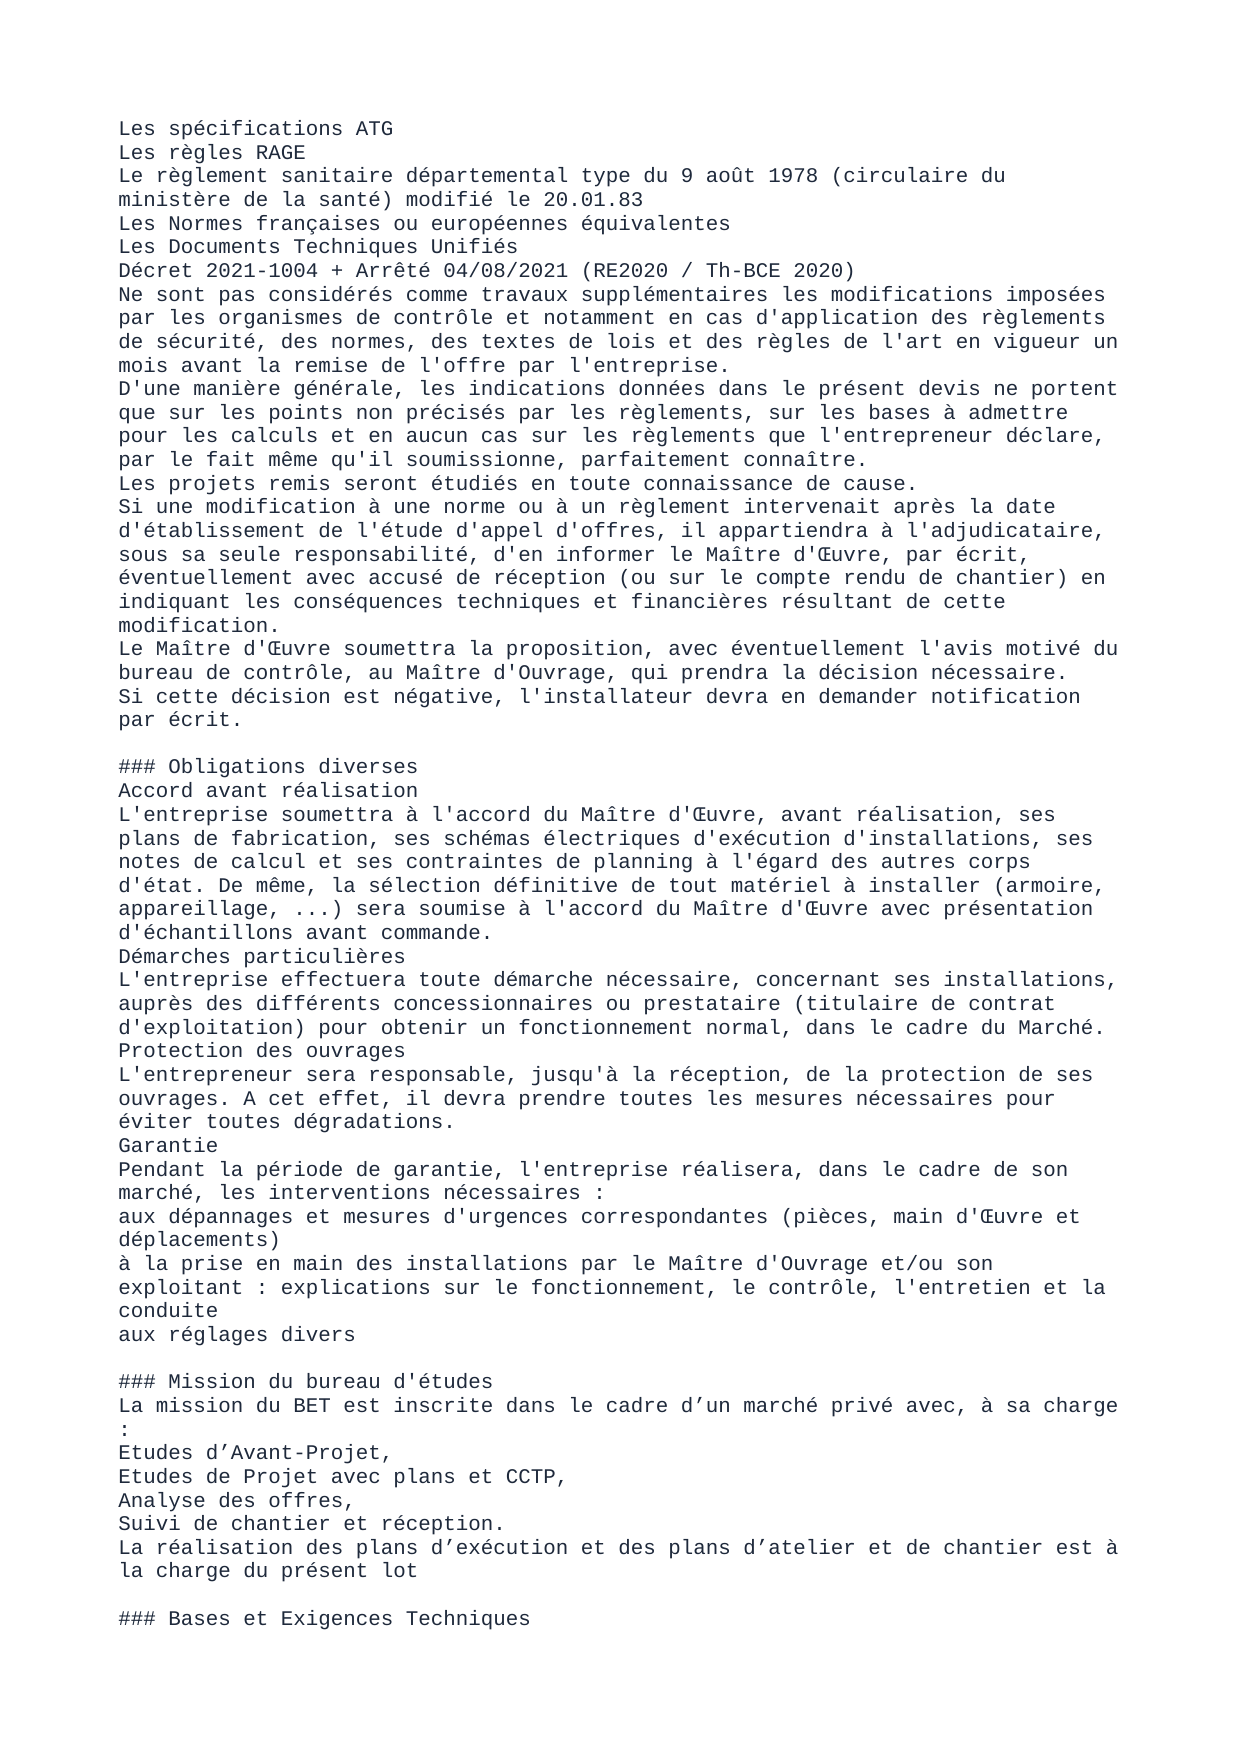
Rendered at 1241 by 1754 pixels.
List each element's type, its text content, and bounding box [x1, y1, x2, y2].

text Les règles RAGE [118, 142, 1122, 165]
text L'entreprise soumettra à l'accord du Maître d'Œuvre, avant réalisation, ses plans de fabrication, ses schémas électriques d'exécution d'installations, ses notes de calcul et ses contraintes de planning à l'égard des autres corps d'état. De même, la sélection définitive de tout matériel à installer (armoire, appareillage, ...) sera soumise à l'accord du Maître d'Œuvre avec présentation d'échantillons avant commande. [118, 804, 1122, 946]
text Accord avant réalisation [118, 780, 1122, 804]
text aux réglages divers [118, 1324, 1122, 1348]
text Analyse des offres, [118, 1489, 1122, 1513]
text D'une manière générale, les indications données dans le présent devis ne portent que sur les points non précisés par les règlements, sur les bases à admettre pour les calculs et en aucun cas sur les règlements que l'entrepreneur déclare, par le fait même qu'il soumissionne, parfaitement connaître. [118, 378, 1122, 473]
text Décret 2021-1004 + Arrêté 04/08/2021 (RE2020 / Th-BCE 2020) [118, 260, 1122, 284]
text Ne sont pas considérés comme travaux supplémentaires les modifications imposées par les organismes de contrôle et notamment en cas d'application des règlements de sécurité, des normes, des textes de lois et des règles de l'art en vigueur un mois avant la remise de l'offre par l'entreprise. [118, 284, 1122, 378]
text ### Obligations diverses [118, 757, 1122, 780]
text ### Bases et Exigences Techniques [118, 1608, 1122, 1631]
text Etudes d’Avant-Projet, [118, 1442, 1122, 1466]
text Si une modification à une norme ou à un règlement intervenait après la date d'établissement de l'étude d'appel d'offres, il appartiendra à l'adjudicataire, sous sa seule responsabilité, d'en informer le Maître d'Œuvre, par écrit, éventuellement avec accusé de réception (ou sur le compte rendu de chantier) en indiquant les conséquences techniques et financières résultant de cette modification. [118, 496, 1122, 638]
text Démarches particulières [118, 946, 1122, 969]
text aux dépannages et mesures d'urgences correspondantes (pièces, main d'Œuvre et déplacements) [118, 1206, 1122, 1253]
text Le Maître d'Œuvre soumettra la proposition, avec éventuellement l'avis motivé du bureau de contrôle, au Maître d'Ouvrage, qui prendra la décision nécessaire. [118, 638, 1122, 686]
text Pendant la période de garantie, l'entreprise réalisera, dans le cadre de son marché, les interventions nécessaires : [118, 1158, 1122, 1206]
text Suivi de chantier et réception. [118, 1513, 1122, 1537]
text Garantie [118, 1135, 1122, 1158]
text Etudes de Projet avec plans et CCTP, [118, 1466, 1122, 1489]
text ### Mission du bureau d'études [118, 1371, 1122, 1395]
text La réalisation des plans d’exécution et des plans d’atelier et de chantier est à la charge du présent lot [118, 1537, 1122, 1584]
text Les Normes françaises ou européennes équivalentes [118, 213, 1122, 236]
text Si cette décision est négative, l'installateur devra en demander notification par écrit. [118, 686, 1122, 733]
text Les Documents Techniques Unifiés [118, 236, 1122, 260]
text Les spécifications ATG [118, 118, 1122, 142]
text à la prise en main des installations par le Maître d'Ouvrage et/ou son exploitant : explications sur le fonctionnement, le contrôle, l'entretien et la conduite [118, 1253, 1122, 1324]
text Les projets remis seront étudiés en toute connaissance de cause. [118, 473, 1122, 496]
text La mission du BET est inscrite dans le cadre d’un marché privé avec, à sa charge : [118, 1395, 1122, 1442]
text L'entreprise effectuera toute démarche nécessaire, concernant ses installations, auprès des différents concessionnaires ou prestataire (titulaire de contrat d'exploitation) pour obtenir un fonctionnement normal, dans le cadre du Marché. [118, 969, 1122, 1040]
text L'entrepreneur sera responsable, jusqu'à la réception, de la protection de ses ouvrages. A cet effet, il devra prendre toutes les mesures nécessaires pour éviter toutes dégradations. [118, 1064, 1122, 1135]
text Protection des ouvrages [118, 1040, 1122, 1064]
text Le règlement sanitaire départemental type du 9 août 1978 (circulaire du ministère de la santé) modifié le 20.01.83 [118, 165, 1122, 213]
